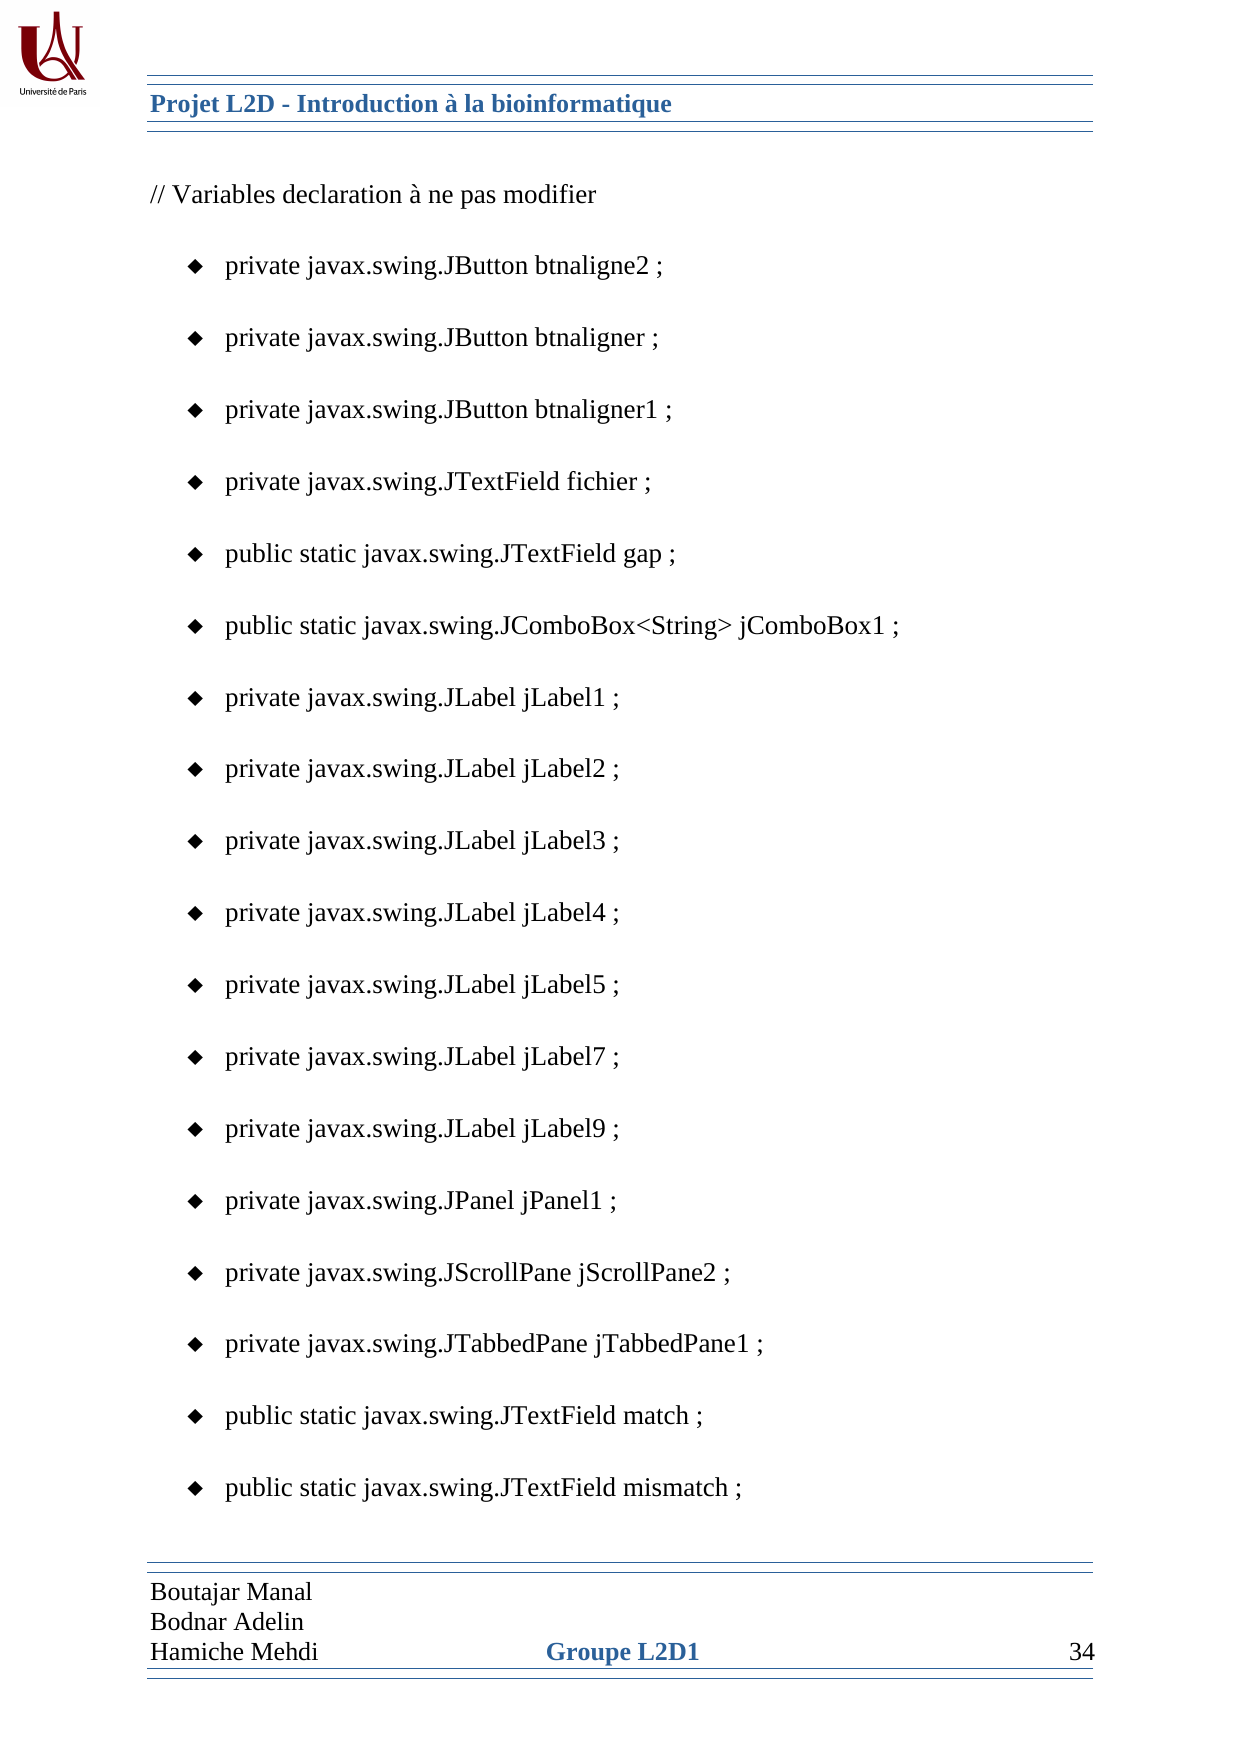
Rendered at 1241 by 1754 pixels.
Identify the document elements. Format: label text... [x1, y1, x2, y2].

list private javax.swing.JLabel jLabel3 ; [187, 824, 1090, 856]
list private javax.swing.JLabel jLabel4 ; [187, 896, 1090, 928]
list private javax.swing.JLabel jLabel9 ; [187, 1112, 1090, 1143]
text // Variables declaration à ne pas modifier [150, 178, 1090, 209]
list private javax.swing.JScrollPane jScrollPane2 ; [187, 1256, 1090, 1287]
list private javax.swing.JLabel jLabel7 ; [187, 1040, 1090, 1071]
list private javax.swing.JTextField fichier ; [187, 465, 1090, 496]
list private javax.swing.JLabel jLabel1 ; [187, 681, 1090, 712]
list private javax.swing.JButton btnaligne2 ; [187, 249, 1090, 281]
list private javax.swing.JPanel jPanel1 ; [187, 1184, 1090, 1215]
list public static javax.swing.JTextField gap ; [187, 537, 1090, 568]
list public static javax.swing.JComboBox<String> jComboBox1 ; [187, 609, 1090, 640]
picture [0, 0, 101, 107]
list private javax.swing.JLabel jLabel2 ; [187, 753, 1090, 784]
list public static javax.swing.JTextField mismatch ; [187, 1471, 1090, 1503]
list private javax.swing.JButton btnaligner1 ; [187, 393, 1090, 424]
list private javax.swing.JButton btnaligner ; [187, 321, 1090, 353]
list private javax.swing.JTabbedPane jTabbedPane1 ; [187, 1328, 1090, 1359]
list private javax.swing.JLabel jLabel5 ; [187, 968, 1090, 999]
list public static javax.swing.JTextField match ; [187, 1399, 1090, 1431]
